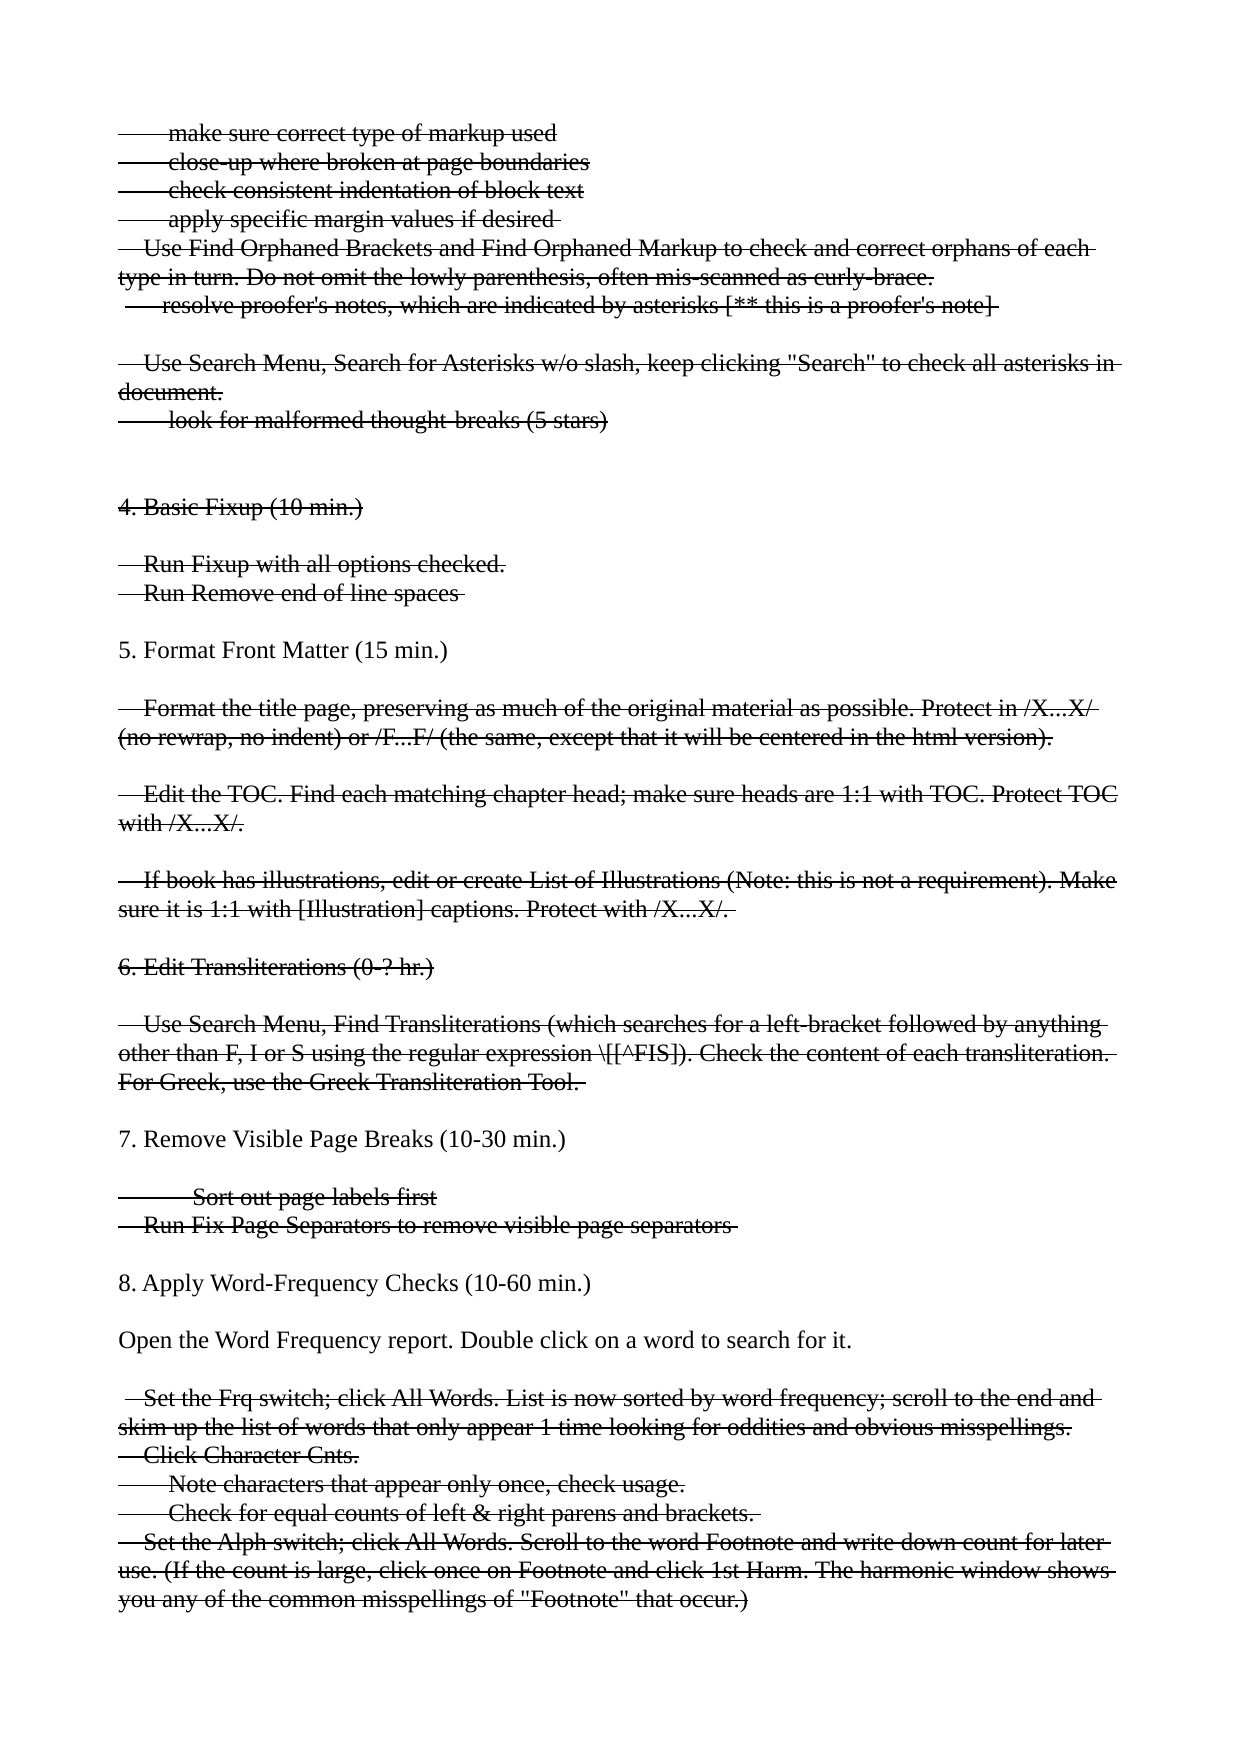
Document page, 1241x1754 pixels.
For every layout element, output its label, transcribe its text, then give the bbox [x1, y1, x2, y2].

text Open the Word Frequency report. Double click on a word to search for it. [118, 1326, 1122, 1354]
text 4. Basic Fixup (10 min.) [118, 492, 1122, 521]
text apply specific margin values if desired [118, 204, 1122, 233]
text Click Character Cnts. [118, 1441, 1122, 1469]
text resolve proofer's notes, which are indicated by asterisks [** this is a proofer's note] [118, 291, 1122, 319]
text Use Search Menu, Find Transliterations (which searches for a left-bracket followed by anything other than F, I or S using the regular expression \[[^FIS]). Check the content of each transliteration. For Greek, use the Greek Transliteration Tool. [118, 1009, 1122, 1096]
text 6. Edit Transliterations (0-? hr.) [118, 952, 1122, 981]
text Note characters that appear only once, check usage. [118, 1469, 1122, 1498]
text look for malformed thought-breaks (5 stars) [118, 406, 1122, 434]
text Use Search Menu, Search for Asterisks w/o slash, keep clicking "Search" to check all asterisks in document. [118, 365, 1122, 406]
text Sort out page labels first [118, 1182, 1122, 1211]
text 5. Format Front Matter (15 min.) [118, 636, 1122, 664]
text Edit the TOC. Find each matching chapter head; make sure heads are 1:1 with TOC. Protect TOC with /X...X/. [118, 779, 1122, 837]
text make sure correct type of markup used [118, 118, 1122, 147]
text close-up where broken at page boundaries [118, 147, 1122, 176]
text Check for equal counts of left & right parens and brackets. [118, 1498, 1122, 1527]
text Set the Frq switch; click All Words. List is now sorted by word frequency; scroll to the end and skim up the list of words that only appear 1 time looking for oddities and obvious misspellings. [118, 1383, 1122, 1441]
text Run Remove end of line spaces [118, 578, 1122, 607]
text Set the Alph switch; click All Words. Scroll to the word Footnote and write down count for later use. (If the count is large, click once on Footnote and click 1st Harm. The harmonic window shows you any of the common misspellings of "Footnote" that occur.) [118, 1527, 1122, 1613]
text If book has illustrations, edit or create List of Illustrations (Note: this is not a requirement). Make sure it is 1:1 with [Illustration] captions. Protect with /X...X/. [118, 866, 1122, 923]
text 8. Apply Word-Frequency Checks (10-60 min.) [118, 1268, 1122, 1297]
text 7. Remove Visible Page Breaks (10-30 min.) [118, 1124, 1122, 1153]
text check consistent indentation of block text [118, 176, 1122, 204]
text Use Find Orphaned Brackets and Find Orphaned Markup to check and correct orphans of each type in turn. Do not omit the lowly parenthesis, often mis-scanned as curly-brace. [118, 233, 1122, 291]
text Run Fix Page Separators to remove visible page separators [118, 1211, 1122, 1239]
text Run Fixup with all options checked. [118, 549, 1122, 578]
text Use Search Menu, Search for Asterisks w/o slash, keep clicking "Search" to check all asterisks in document. [118, 348, 1122, 364]
text Format the title page, preserving as much of the original material as possible. Protect in /X...X/ (no rewrap, no indent) or /F...F/ (the same, except that it will be centered in the html version). [118, 693, 1122, 751]
